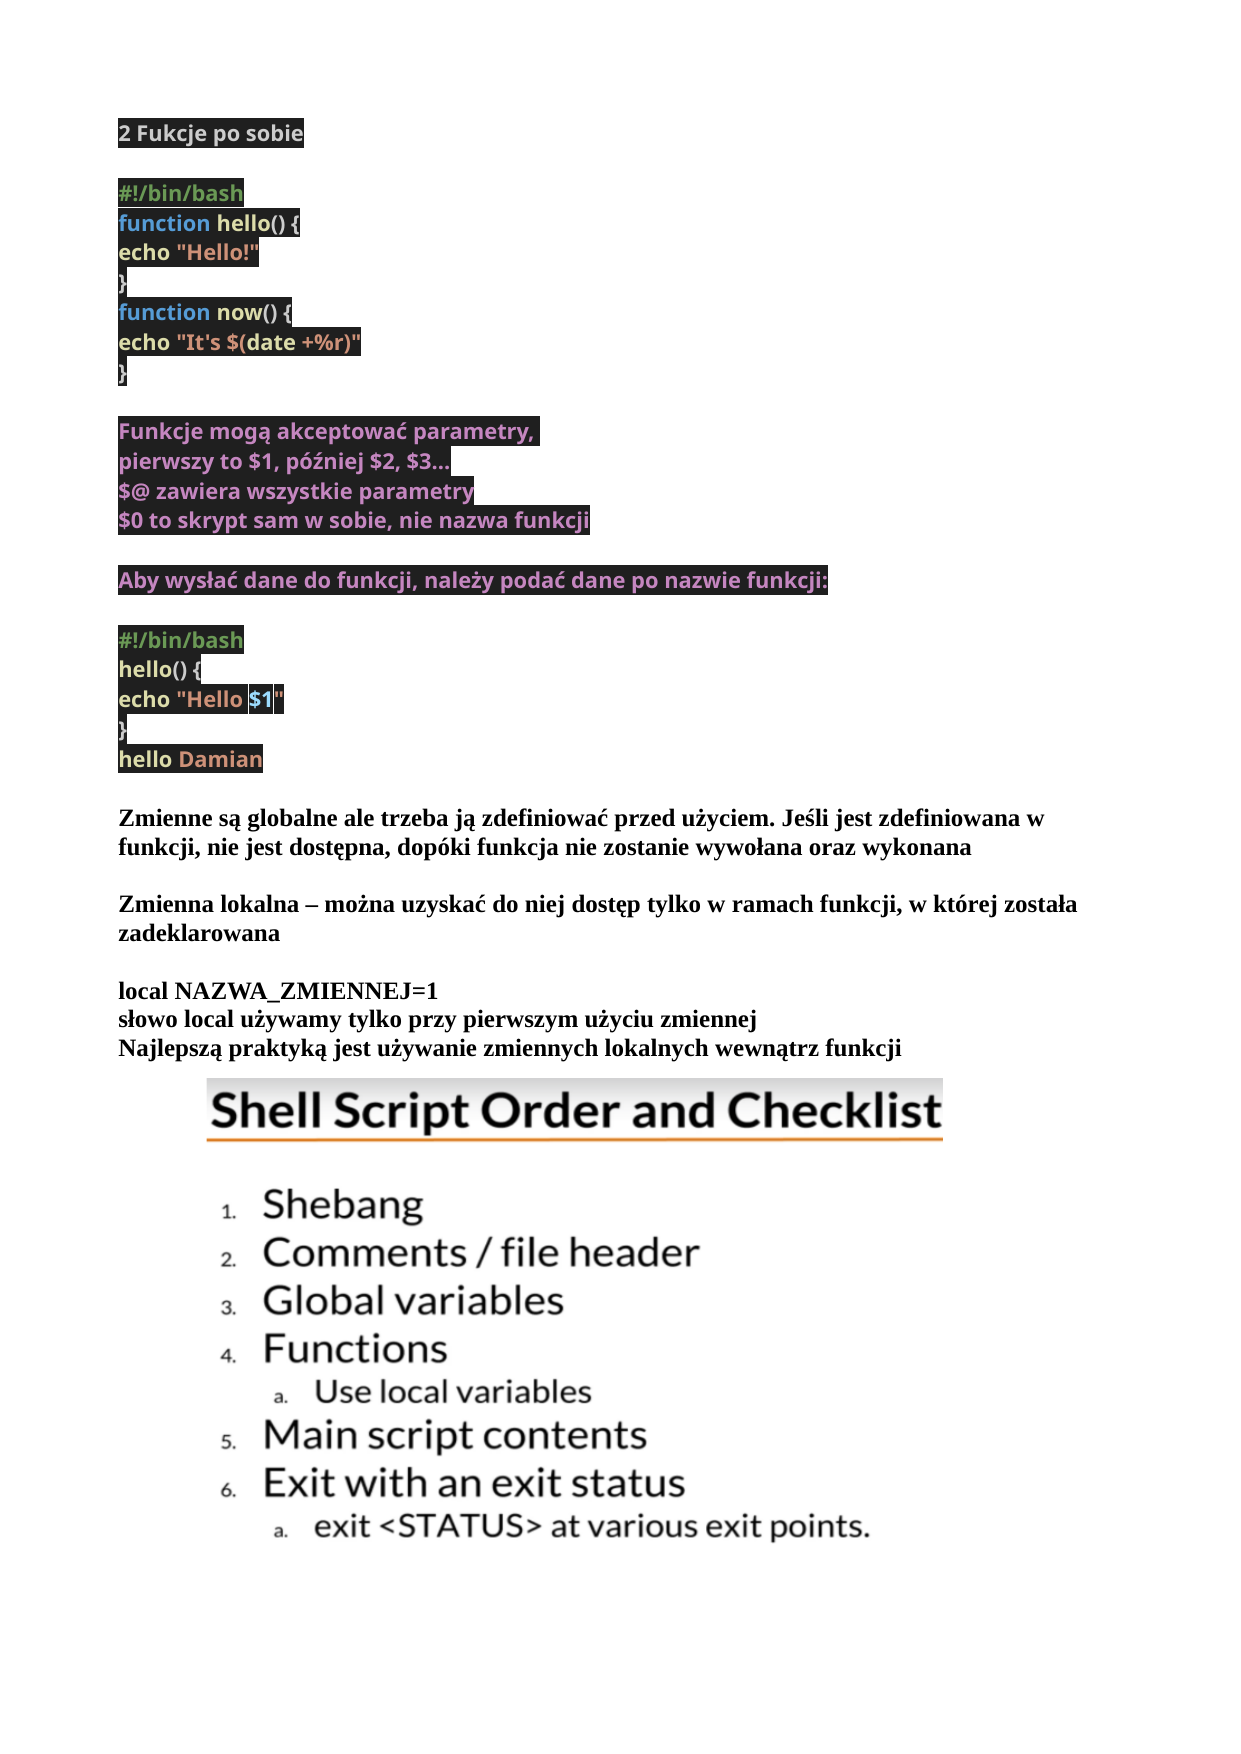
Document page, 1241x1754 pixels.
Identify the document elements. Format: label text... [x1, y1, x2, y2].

text } [118, 356, 1122, 386]
text Funkcje mogą akceptować parametry, [118, 416, 1122, 446]
text } [118, 267, 1122, 297]
text local NAZWA_ZMIENNEJ=1 [118, 976, 1122, 1004]
text function hello() { [118, 207, 1122, 237]
text $0 to skrypt sam w sobie, nie nazwa funkcji [118, 505, 1122, 535]
text pierwszy to $1, później $2, $3… [118, 446, 1122, 476]
text słowo local używamy tylko przy pierwszym użyciu zmiennej [118, 1004, 1122, 1033]
text $@ zawiera wszystkie parametry [118, 476, 1122, 505]
text #!/bin/bash [118, 624, 1122, 654]
text echo "Hello!" [118, 237, 1122, 267]
picture [206, 1078, 943, 1544]
text echo "Hello $1" [118, 684, 1122, 714]
text hello Damian [118, 744, 1122, 773]
text Zmienne są globalne ale trzeba ją zdefiniować przed użyciem. Jeśli jest zdefiniowana w funkcji, nie jest dostępna, dopóki funkcja nie zostanie wywołana oraz wykonana [118, 803, 1122, 861]
text Aby wysłać dane do funkcji, należy podać dane po nazwie funkcji: [118, 565, 1122, 595]
text Najlepszą praktyką jest używanie zmiennych lokalnych wewnątrz funkcji [118, 1033, 1122, 1062]
text hello() { [118, 654, 1122, 684]
text Zmienna lokalna – można uzyskać do niej dostęp tylko w ramach funkcji, w której została zadeklarowana [118, 889, 1122, 947]
text echo "It's $(date +%r)" [118, 327, 1122, 356]
text 2 Fukcje po sobie [118, 118, 1122, 148]
text } [118, 714, 1122, 744]
text #!/bin/bash [118, 178, 1122, 207]
text function now() { [118, 297, 1122, 327]
